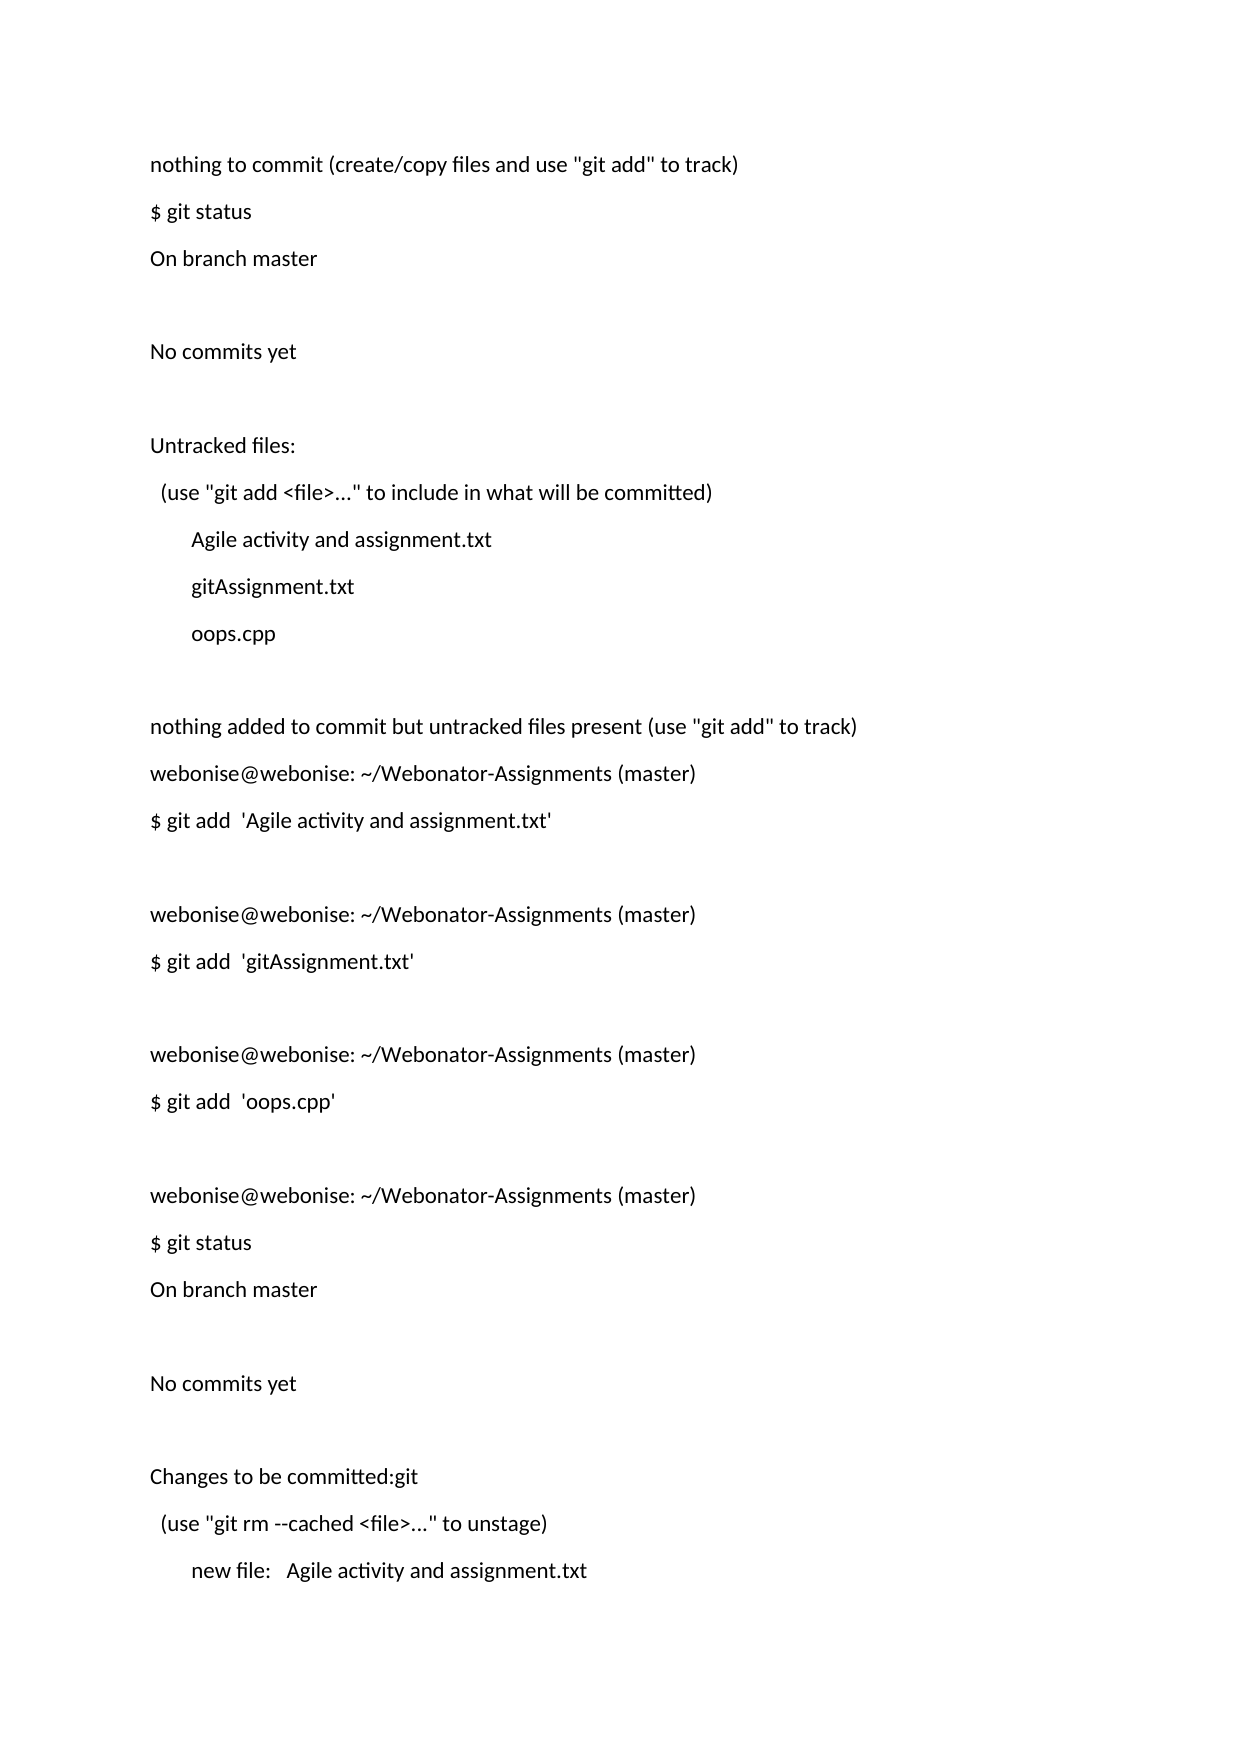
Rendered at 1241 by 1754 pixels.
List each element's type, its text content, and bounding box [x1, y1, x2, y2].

text No commits yet [150, 337, 1090, 366]
text nothing added to commit but untracked files present (use "git add" to track) [150, 712, 1090, 741]
text Changes to be committed:git [150, 1462, 1090, 1491]
text (use "git add <file>..." to include in what will be committed) [150, 478, 1090, 506]
text oops.cpp [150, 619, 1090, 647]
text Agile activity and assignment.txt [150, 525, 1090, 553]
text On branch master [150, 1275, 1090, 1303]
text $ git add 'gitAssignment.txt' [150, 947, 1090, 975]
text $ git add 'oops.cpp' [150, 1087, 1090, 1116]
text Untracked files: [150, 431, 1090, 459]
text $ git status [150, 197, 1090, 225]
text No commits yet [150, 1369, 1090, 1397]
text webonise@webonise: ~/Webonator-Assignments (master) [150, 1041, 1090, 1069]
text webonise@webonise: ~/Webonator-Assignments (master) [150, 759, 1090, 787]
text webonise@webonise: ~/Webonator-Assignments (master) [150, 900, 1090, 928]
text $ git add 'Agile activity and assignment.txt' [150, 806, 1090, 834]
text On branch master [150, 244, 1090, 272]
text nothing to commit (create/copy files and use "git add" to track) [150, 150, 1090, 178]
text new file: Agile activity and assignment.txt [150, 1556, 1090, 1584]
text gitAssignment.txt [150, 572, 1090, 600]
text webonise@webonise: ~/Webonator-Assignments (master) [150, 1181, 1090, 1209]
text $ git status [150, 1228, 1090, 1256]
text (use "git rm --cached <file>..." to unstage) [150, 1509, 1090, 1537]
